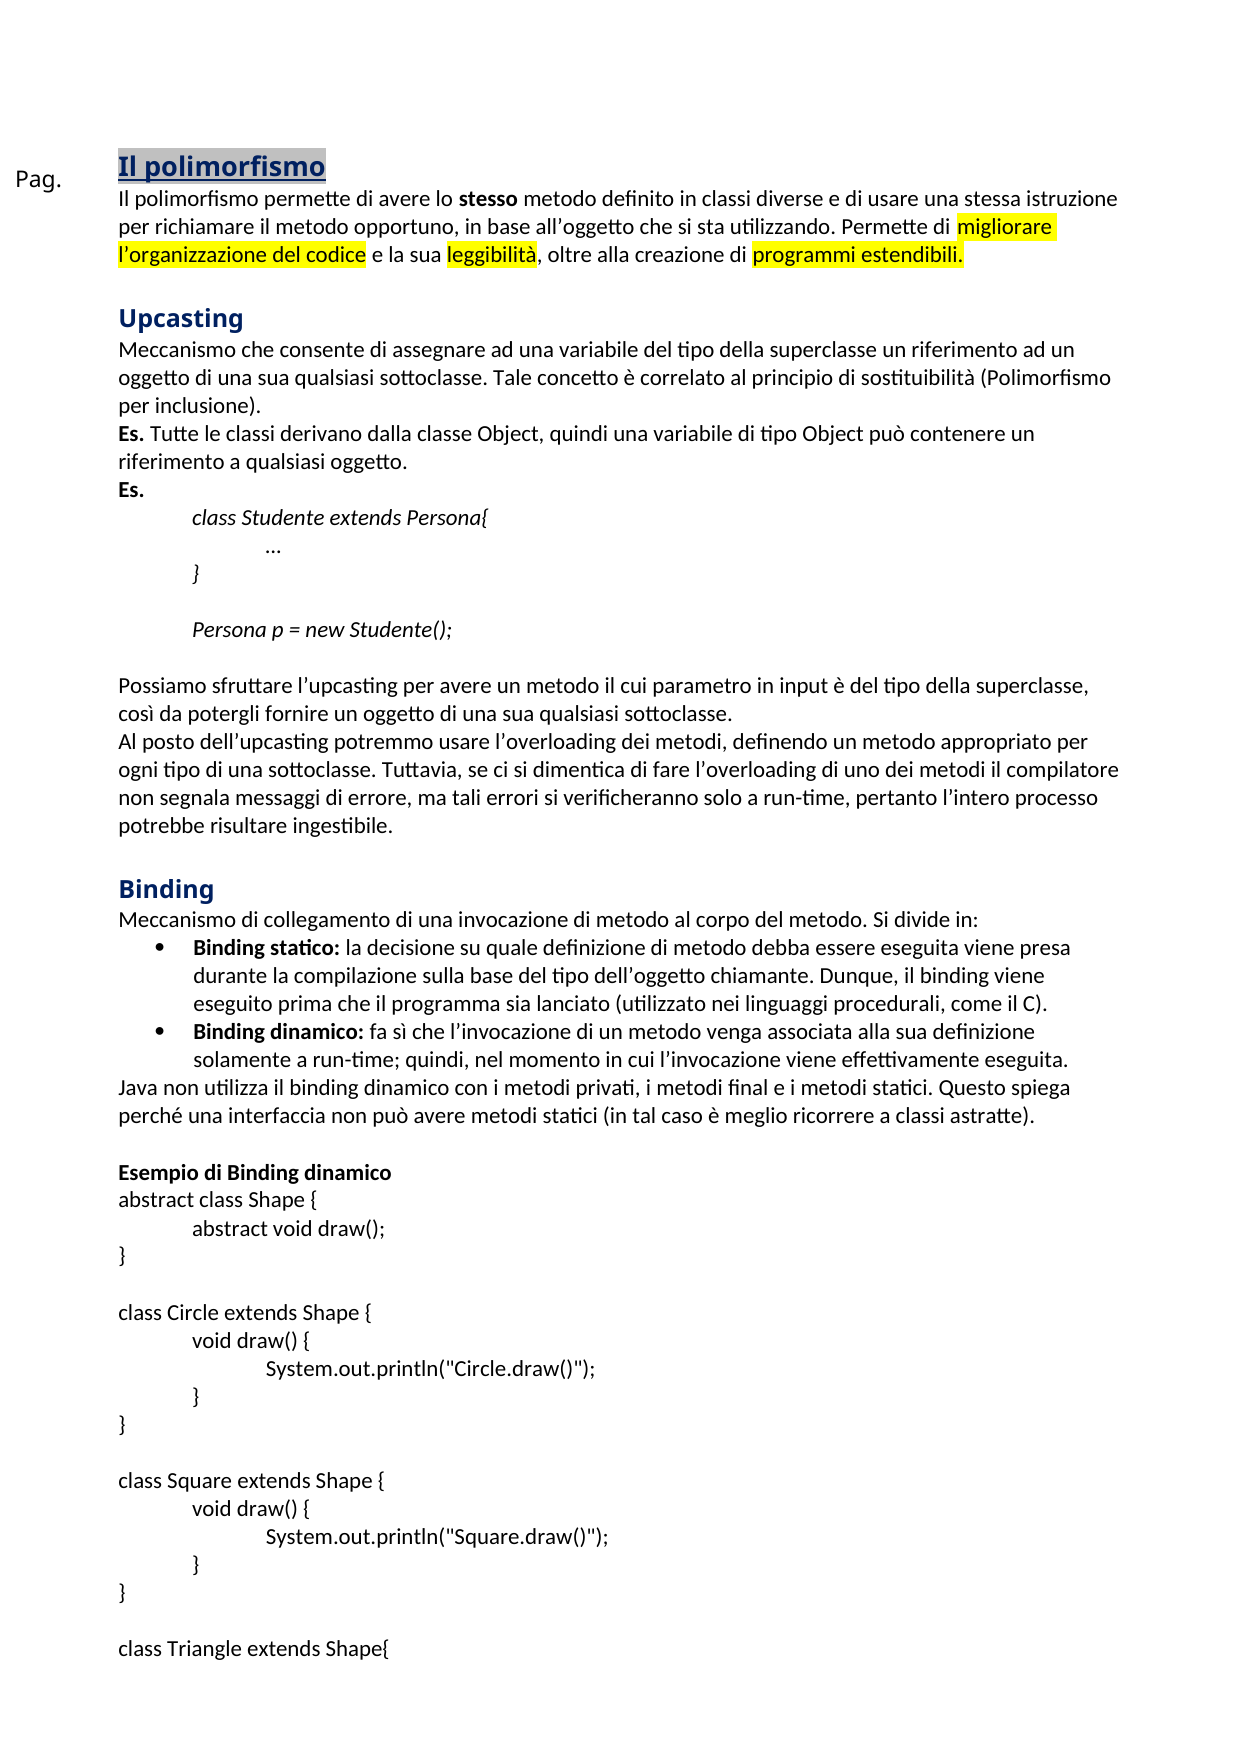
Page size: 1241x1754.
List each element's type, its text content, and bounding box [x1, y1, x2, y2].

text } [118, 1242, 1122, 1270]
text Es. Tutte le classi derivano dalla classe Object, quindi una variabile di tipo Object può contenere un riferimento a qualsiasi oggetto. [118, 419, 1122, 475]
text Il polimorfismo permette di avere lo stesso metodo definito in classi diverse e di usare una stessa istruzione per richiamare il metodo opportuno, in base all’oggetto che si sta utilizzando. Permette di migliorare l’organizzazione del codice e la sua leggibilità, oltre alla creazione di programmi estendibili. [118, 184, 1122, 268]
text class Square extends Shape { [118, 1466, 1122, 1494]
text Persona p = new Studente(); [118, 615, 1122, 643]
text Meccanismo che consente di assegnare ad una variabile del tipo della superclasse un riferimento ad un oggetto di una sua qualsiasi sottoclasse. Tale concetto è correlato al principio di sostituibilità (Polimorfismo per inclusione). [118, 335, 1122, 419]
text } [118, 559, 1122, 587]
text class Triangle extends Shape{ [118, 1634, 1122, 1662]
text … [118, 531, 1122, 559]
text abstract class Shape { [118, 1186, 1122, 1214]
text abstract void draw(); [118, 1214, 1122, 1242]
subtitle Binding [118, 871, 1122, 905]
subtitle Il polimorfismo [118, 148, 1122, 184]
text System.out.println("Square.draw()"); [192, 1522, 1122, 1550]
text Meccanismo di collegamento di una invocazione di metodo al corpo del metodo. Si divide in: [118, 905, 1122, 933]
text Possiamo sfruttare l’upcasting per avere un metodo il cui parametro in input è del tipo della superclasse, così da potergli fornire un oggetto di una sua qualsiasi sottoclasse. [118, 671, 1122, 727]
text Java non utilizza il binding dinamico con i metodi privati, i metodi final e i metodi statici. Questo spiega perché una interfaccia non può avere metodi statici (in tal caso è meglio ricorrere a classi astratte). [118, 1073, 1122, 1129]
text } [118, 1382, 1122, 1410]
text class Circle extends Shape { [118, 1298, 1122, 1326]
text class Studente extends Persona{ [118, 503, 1122, 531]
list Binding dinamico: fa sì che l’invocazione di un metodo venga associata alla sua definizione solamente a run-time; quindi, nel momento in cui l’invocazione viene effettivamente eseguita. [156, 1017, 1122, 1073]
text void draw() { [118, 1326, 1122, 1354]
text System.out.println("Circle.draw()"); [192, 1354, 1122, 1382]
text Es. [118, 475, 1122, 503]
text Al posto dell’upcasting potremmo usare l’overloading dei metodi, definendo un metodo appropriato per ogni tipo di una sottoclasse. Tuttavia, se ci si dimentica di fare l’overloading di uno dei metodi il compilatore non segnala messaggi di errore, ma tali errori si verificheranno solo a run-time, pertanto l’intero processo potrebbe risultare ingestibile. [118, 727, 1122, 839]
list Binding statico: la decisione su quale definizione di metodo debba essere eseguita viene presa durante la compilazione sulla base del tipo dell’oggetto chiamante. Dunque, il binding viene eseguito prima che il programma sia lanciato (utilizzato nei linguaggi procedurali, come il C). [156, 933, 1122, 1017]
text } [118, 1410, 1122, 1438]
text } [118, 1550, 1122, 1578]
subtitle Upcasting [118, 301, 1122, 335]
text } [118, 1578, 1122, 1606]
text Esempio di Binding dinamico [118, 1158, 1122, 1186]
text void draw() { [118, 1494, 1122, 1522]
